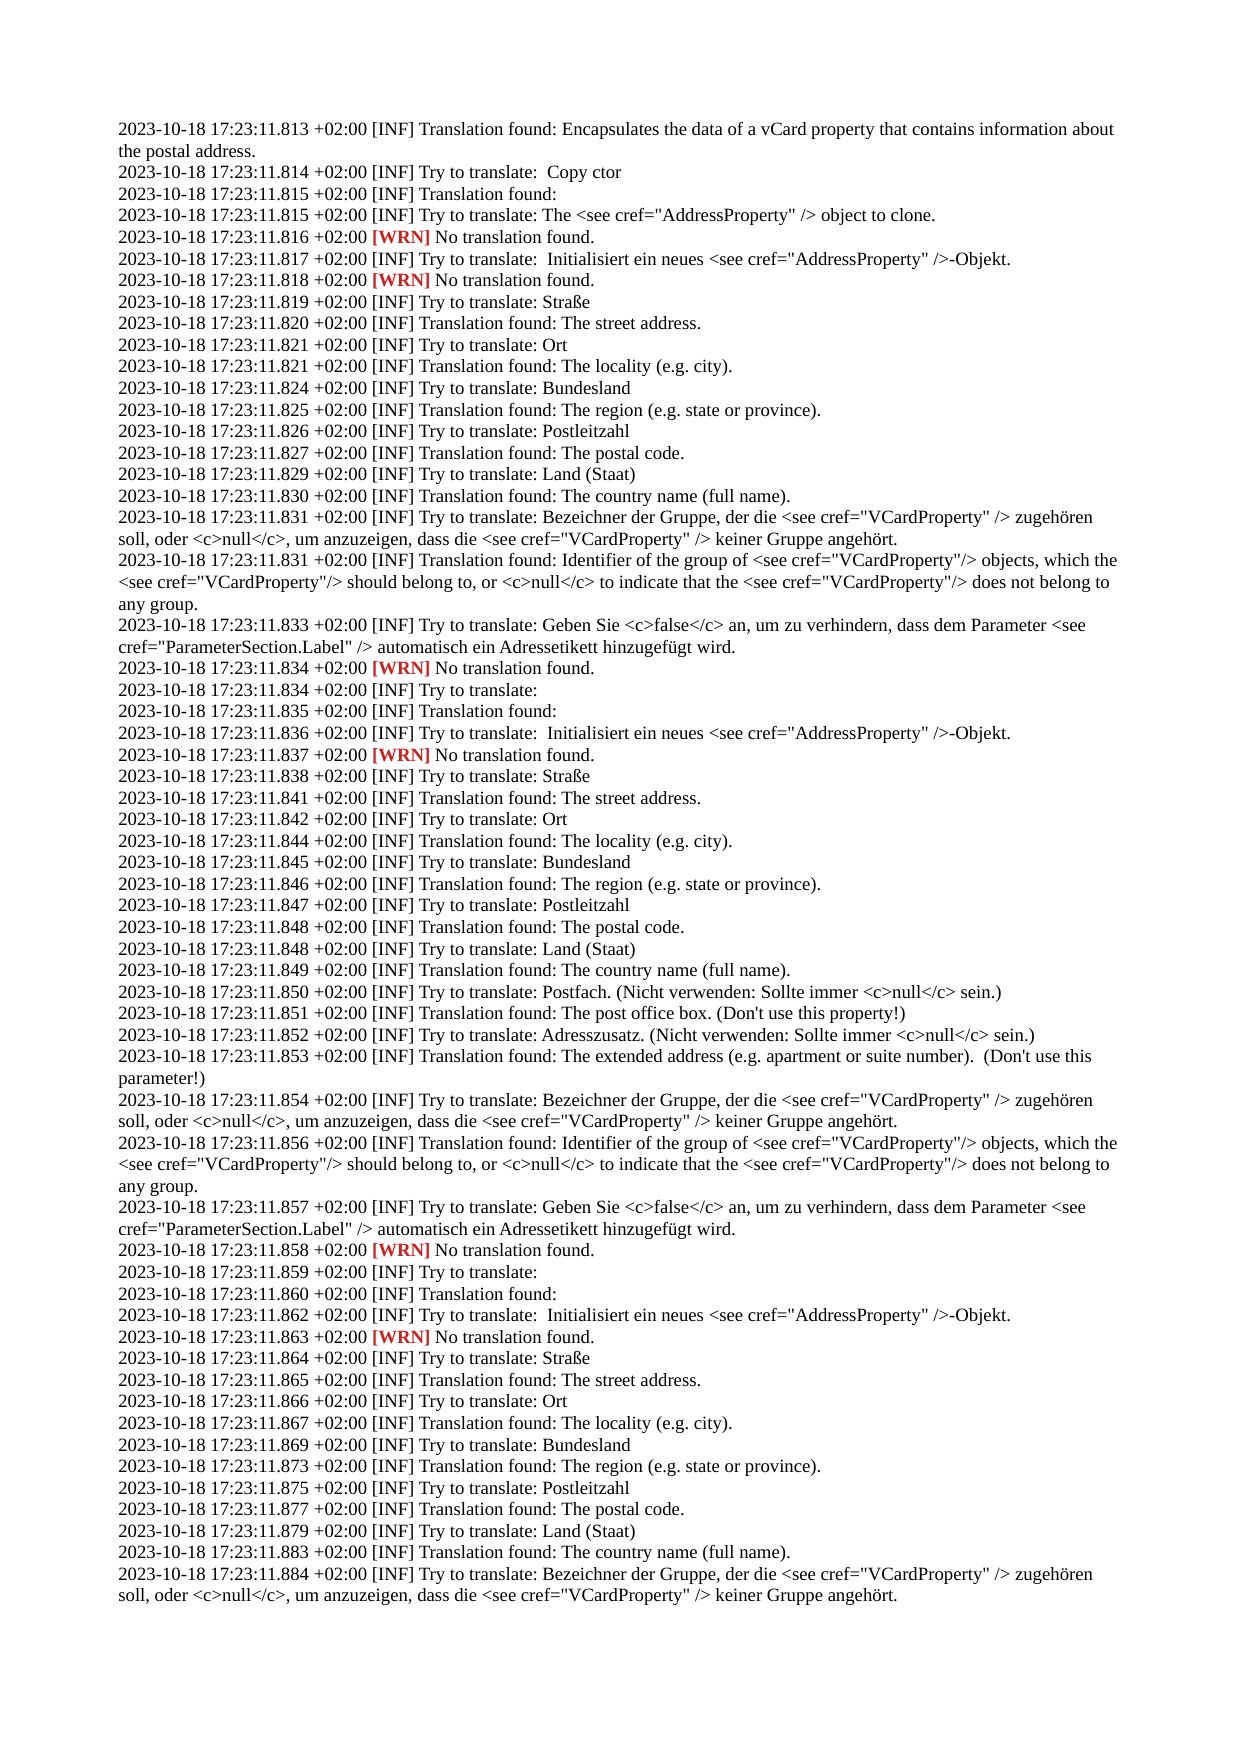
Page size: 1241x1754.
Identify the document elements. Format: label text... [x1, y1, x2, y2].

text 2023-10-18 17:23:11.869 +02:00 [INF] Try to translate: Bundesland [118, 1433, 1122, 1455]
text 2023-10-18 17:23:11.873 +02:00 [INF] Translation found: The region (e.g. state or province). [118, 1455, 1122, 1477]
text 2023-10-18 17:23:11.866 +02:00 [INF] Try to translate: Ort [118, 1390, 1122, 1412]
text 2023-10-18 17:23:11.862 +02:00 [INF] Try to translate: Initialisiert ein neues <see cref="AddressProperty" />-Objekt. [118, 1304, 1122, 1326]
text 2023-10-18 17:23:11.842 +02:00 [INF] Try to translate: Ort [118, 808, 1122, 830]
text 2023-10-18 17:23:11.875 +02:00 [INF] Try to translate: Postleitzahl [118, 1477, 1122, 1498]
text 2023-10-18 17:23:11.836 +02:00 [INF] Try to translate: Initialisiert ein neues <see cref="AddressProperty" />-Objekt. [118, 722, 1122, 743]
text 2023-10-18 17:23:11.847 +02:00 [INF] Try to translate: Postleitzahl [118, 894, 1122, 916]
text 2023-10-18 17:23:11.817 +02:00 [INF] Try to translate: Initialisiert ein neues <see cref="AddressProperty" />-Objekt. [118, 247, 1122, 269]
text 2023-10-18 17:23:11.838 +02:00 [INF] Try to translate: Straße [118, 765, 1122, 787]
text 2023-10-18 17:23:11.845 +02:00 [INF] Try to translate: Bundesland [118, 851, 1122, 873]
text 2023-10-18 17:23:11.856 +02:00 [INF] Translation found: Identifier of the group of <see cref="VCardProperty"/> objects, which the <see cref="VCardProperty"/> should belong to, or <c>null</c> to indicate that the <see cref="VCardProperty"/> does not belong to any group. [118, 1132, 1122, 1196]
text 2023-10-18 17:23:11.844 +02:00 [INF] Translation found: The locality (e.g. city). [118, 830, 1122, 851]
text 2023-10-18 17:23:11.846 +02:00 [INF] Translation found: The region (e.g. state or province). [118, 873, 1122, 894]
text 2023-10-18 17:23:11.834 +02:00 [WRN] No translation found. [118, 657, 1122, 679]
text 2023-10-18 17:23:11.857 +02:00 [INF] Try to translate: Geben Sie <c>false</c> an, um zu verhindern, dass dem Parameter <see cref="ParameterSection.Label" /> automatisch ein Adressetikett hinzugefügt wird. [118, 1196, 1122, 1239]
text 2023-10-18 17:23:11.848 +02:00 [INF] Try to translate: Land (Staat) [118, 937, 1122, 959]
text 2023-10-18 17:23:11.841 +02:00 [INF] Translation found: The street address. [118, 787, 1122, 808]
text 2023-10-18 17:23:11.865 +02:00 [INF] Translation found: The street address. [118, 1369, 1122, 1390]
text 2023-10-18 17:23:11.853 +02:00 [INF] Translation found: The extended address (e.g. apartment or suite number). (Don't use this parameter!) [118, 1045, 1122, 1088]
text 2023-10-18 17:23:11.849 +02:00 [INF] Translation found: The country name (full name). [118, 959, 1122, 981]
text 2023-10-18 17:23:11.884 +02:00 [INF] Try to translate: Bezeichner der Gruppe, der die <see cref="VCardProperty" /> zugehören soll, oder <c>null</c>, um anzuzeigen, dass die <see cref="VCardProperty" /> keiner Gruppe angehört. [118, 1563, 1122, 1606]
text 2023-10-18 17:23:11.859 +02:00 [INF] Try to translate: [118, 1261, 1122, 1282]
text 2023-10-18 17:23:11.819 +02:00 [INF] Try to translate: Straße [118, 291, 1122, 312]
text 2023-10-18 17:23:11.816 +02:00 [WRN] No translation found. [118, 226, 1122, 247]
text 2023-10-18 17:23:11.837 +02:00 [WRN] No translation found. [118, 743, 1122, 765]
text 2023-10-18 17:23:11.820 +02:00 [INF] Translation found: The street address. [118, 312, 1122, 334]
text 2023-10-18 17:23:11.815 +02:00 [INF] Try to translate: The <see cref="AddressProperty" /> object to clone. [118, 204, 1122, 226]
text 2023-10-18 17:23:11.860 +02:00 [INF] Translation found: [118, 1282, 1122, 1304]
text 2023-10-18 17:23:11.851 +02:00 [INF] Translation found: The post office box. (Don't use this property!) [118, 1002, 1122, 1024]
text 2023-10-18 17:23:11.824 +02:00 [INF] Try to translate: Bundesland [118, 377, 1122, 398]
text 2023-10-18 17:23:11.821 +02:00 [INF] Try to translate: Ort [118, 334, 1122, 355]
text 2023-10-18 17:23:11.834 +02:00 [INF] Try to translate: [118, 679, 1122, 700]
text 2023-10-18 17:23:11.835 +02:00 [INF] Translation found: [118, 700, 1122, 722]
text 2023-10-18 17:23:11.818 +02:00 [WRN] No translation found. [118, 269, 1122, 291]
text 2023-10-18 17:23:11.831 +02:00 [INF] Translation found: Identifier of the group of <see cref="VCardProperty"/> objects, which the <see cref="VCardProperty"/> should belong to, or <c>null</c> to indicate that the <see cref="VCardProperty"/> does not belong to any group. [118, 549, 1122, 614]
text 2023-10-18 17:23:11.848 +02:00 [INF] Translation found: The postal code. [118, 916, 1122, 937]
text 2023-10-18 17:23:11.814 +02:00 [INF] Try to translate: Copy ctor [118, 161, 1122, 183]
text 2023-10-18 17:23:11.826 +02:00 [INF] Try to translate: Postleitzahl [118, 420, 1122, 442]
text 2023-10-18 17:23:11.825 +02:00 [INF] Translation found: The region (e.g. state or province). [118, 398, 1122, 420]
text 2023-10-18 17:23:11.827 +02:00 [INF] Translation found: The postal code. [118, 442, 1122, 463]
text 2023-10-18 17:23:11.852 +02:00 [INF] Try to translate: Adresszusatz. (Nicht verwenden: Sollte immer <c>null</c> sein.) [118, 1024, 1122, 1045]
text 2023-10-18 17:23:11.879 +02:00 [INF] Try to translate: Land (Staat) [118, 1520, 1122, 1541]
text 2023-10-18 17:23:11.850 +02:00 [INF] Try to translate: Postfach. (Nicht verwenden: Sollte immer <c>null</c> sein.) [118, 981, 1122, 1002]
text 2023-10-18 17:23:11.813 +02:00 [INF] Translation found: Encapsulates the data of a vCard property that contains information about the postal address. [118, 118, 1122, 161]
text 2023-10-18 17:23:11.867 +02:00 [INF] Translation found: The locality (e.g. city). [118, 1412, 1122, 1433]
text 2023-10-18 17:23:11.833 +02:00 [INF] Try to translate: Geben Sie <c>false</c> an, um zu verhindern, dass dem Parameter <see cref="ParameterSection.Label" /> automatisch ein Adressetikett hinzugefügt wird. [118, 614, 1122, 657]
text 2023-10-18 17:23:11.863 +02:00 [WRN] No translation found. [118, 1326, 1122, 1347]
text 2023-10-18 17:23:11.830 +02:00 [INF] Translation found: The country name (full name). [118, 485, 1122, 506]
text 2023-10-18 17:23:11.815 +02:00 [INF] Translation found: [118, 183, 1122, 204]
text 2023-10-18 17:23:11.831 +02:00 [INF] Try to translate: Bezeichner der Gruppe, der die <see cref="VCardProperty" /> zugehören soll, oder <c>null</c>, um anzuzeigen, dass die <see cref="VCardProperty" /> keiner Gruppe angehört. [118, 506, 1122, 549]
text 2023-10-18 17:23:11.864 +02:00 [INF] Try to translate: Straße [118, 1347, 1122, 1369]
text 2023-10-18 17:23:11.821 +02:00 [INF] Translation found: The locality (e.g. city). [118, 355, 1122, 377]
text 2023-10-18 17:23:11.854 +02:00 [INF] Try to translate: Bezeichner der Gruppe, der die <see cref="VCardProperty" /> zugehören soll, oder <c>null</c>, um anzuzeigen, dass die <see cref="VCardProperty" /> keiner Gruppe angehört. [118, 1088, 1122, 1132]
text 2023-10-18 17:23:11.829 +02:00 [INF] Try to translate: Land (Staat) [118, 463, 1122, 485]
text 2023-10-18 17:23:11.877 +02:00 [INF] Translation found: The postal code. [118, 1498, 1122, 1520]
text 2023-10-18 17:23:11.858 +02:00 [WRN] No translation found. [118, 1239, 1122, 1261]
text 2023-10-18 17:23:11.883 +02:00 [INF] Translation found: The country name (full name). [118, 1541, 1122, 1563]
